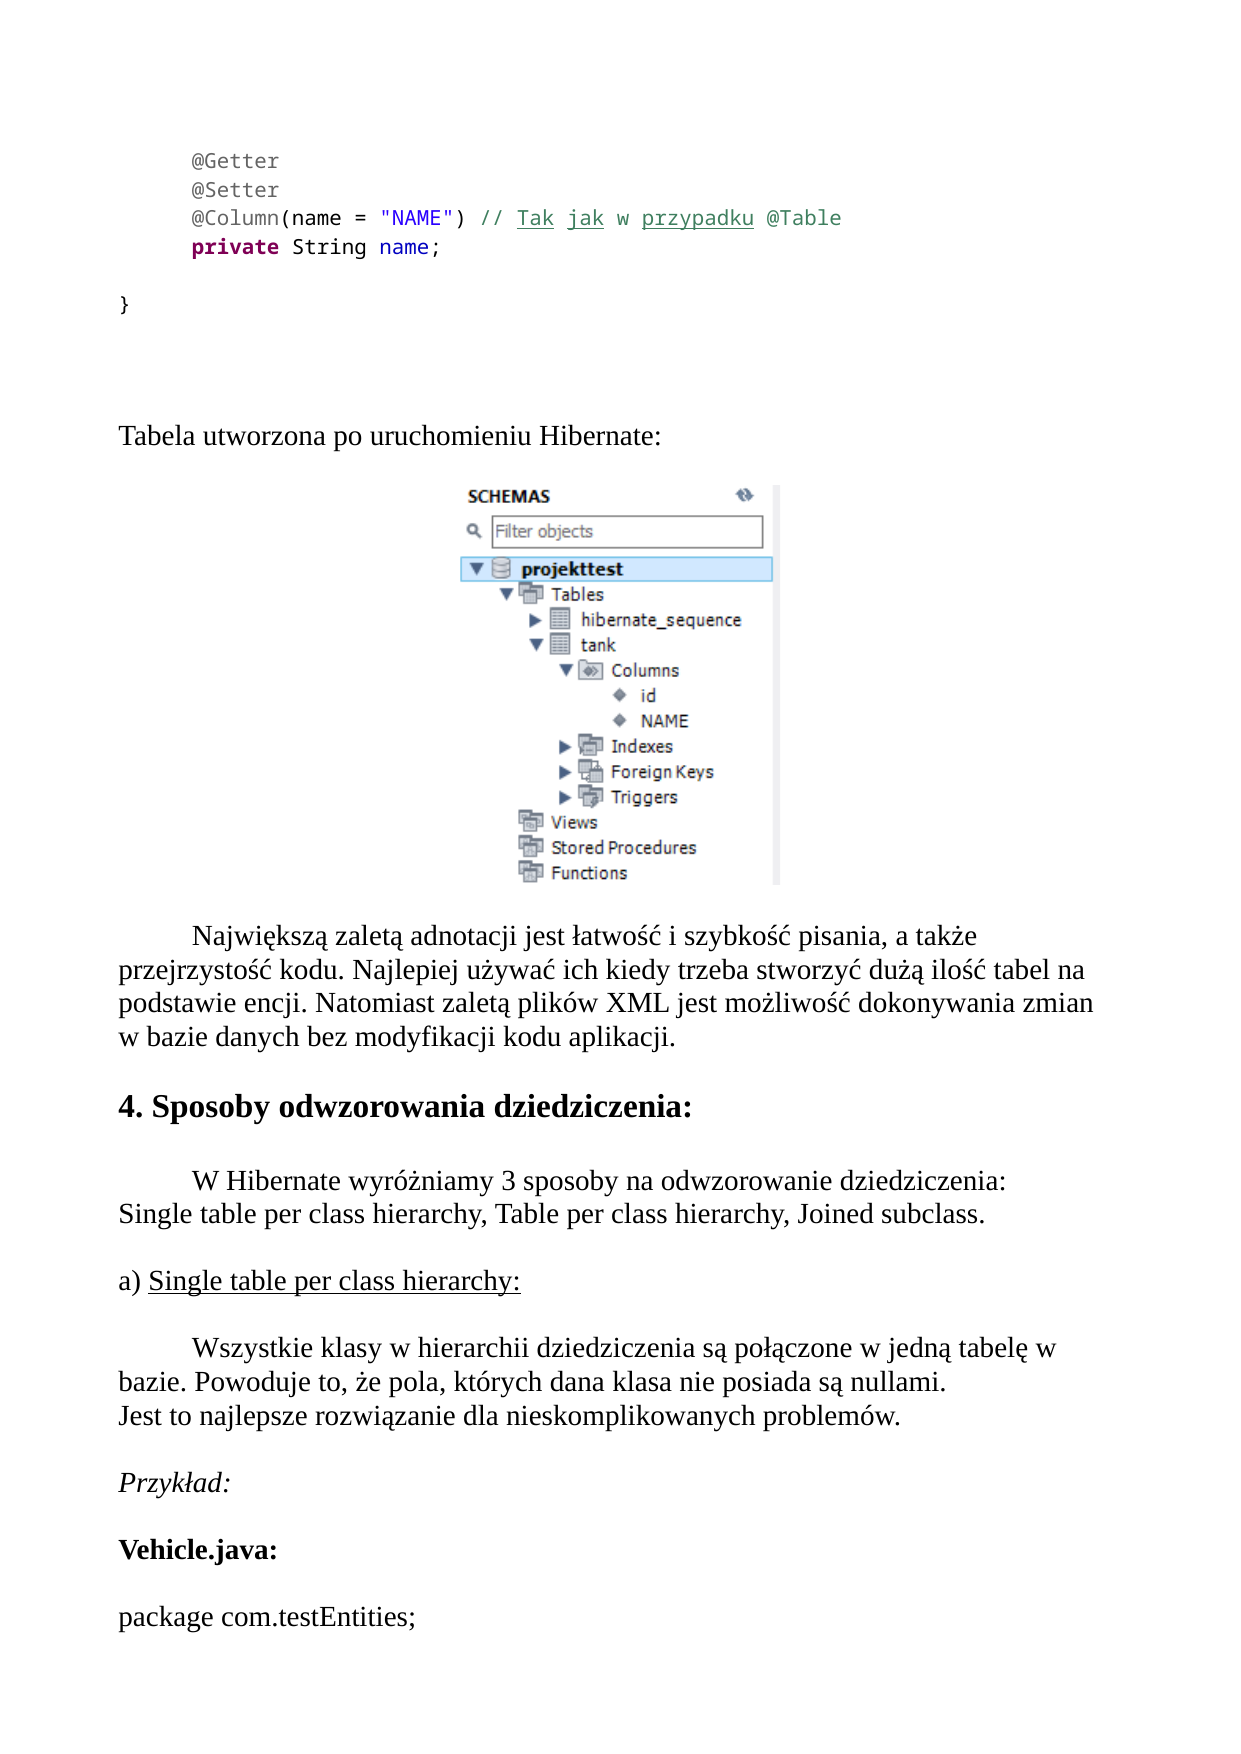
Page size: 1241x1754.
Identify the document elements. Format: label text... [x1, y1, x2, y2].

text } [118, 289, 1122, 317]
text package com.testEntities; [118, 1599, 1122, 1632]
text Największą zaletą adnotacji jest łatwość i szybkość pisania, a także przejrzystość kodu. Najlepiej używać ich kiedy trzeba stworzyć dużą ilość tabel na podstawie encji. Natomiast zaletą plików XML jest możliwość dokonywania zmian w bazie danych bez modyfikacji kodu aplikacji. [118, 918, 1122, 1053]
text Tabela utworzona po uruchomieniu Hibernate: [118, 418, 1122, 451]
text W Hibernate wyróżniamy 3 sposoby na odwzorowanie dziedziczenia: [118, 1163, 1122, 1196]
text Vehicle.java: [118, 1532, 1122, 1565]
text @Getter [118, 147, 1122, 175]
text @Column(name = "NAME") // Tak jak w przypadku @Table [118, 203, 1122, 232]
text Przykład: [118, 1465, 1122, 1498]
text private String name; [118, 232, 1122, 260]
text 4. Sposoby odwzorowania dziedziczenia: [118, 1086, 1122, 1124]
text @Setter [118, 175, 1122, 203]
text Wszystkie klasy w hierarchii dziedziczenia są połączone w jedną tabelę w bazie. Powoduje to, że pola, których dana klasa nie posiada są nullami. [118, 1331, 1122, 1398]
text Jest to najlepsze rozwiązanie dla nieskomplikowanych problemów. [118, 1398, 1122, 1431]
text Single table per class hierarchy, Table per class hierarchy, Joined subclass. [118, 1196, 1122, 1230]
text a) Single table per class hierarchy: [118, 1263, 1122, 1297]
